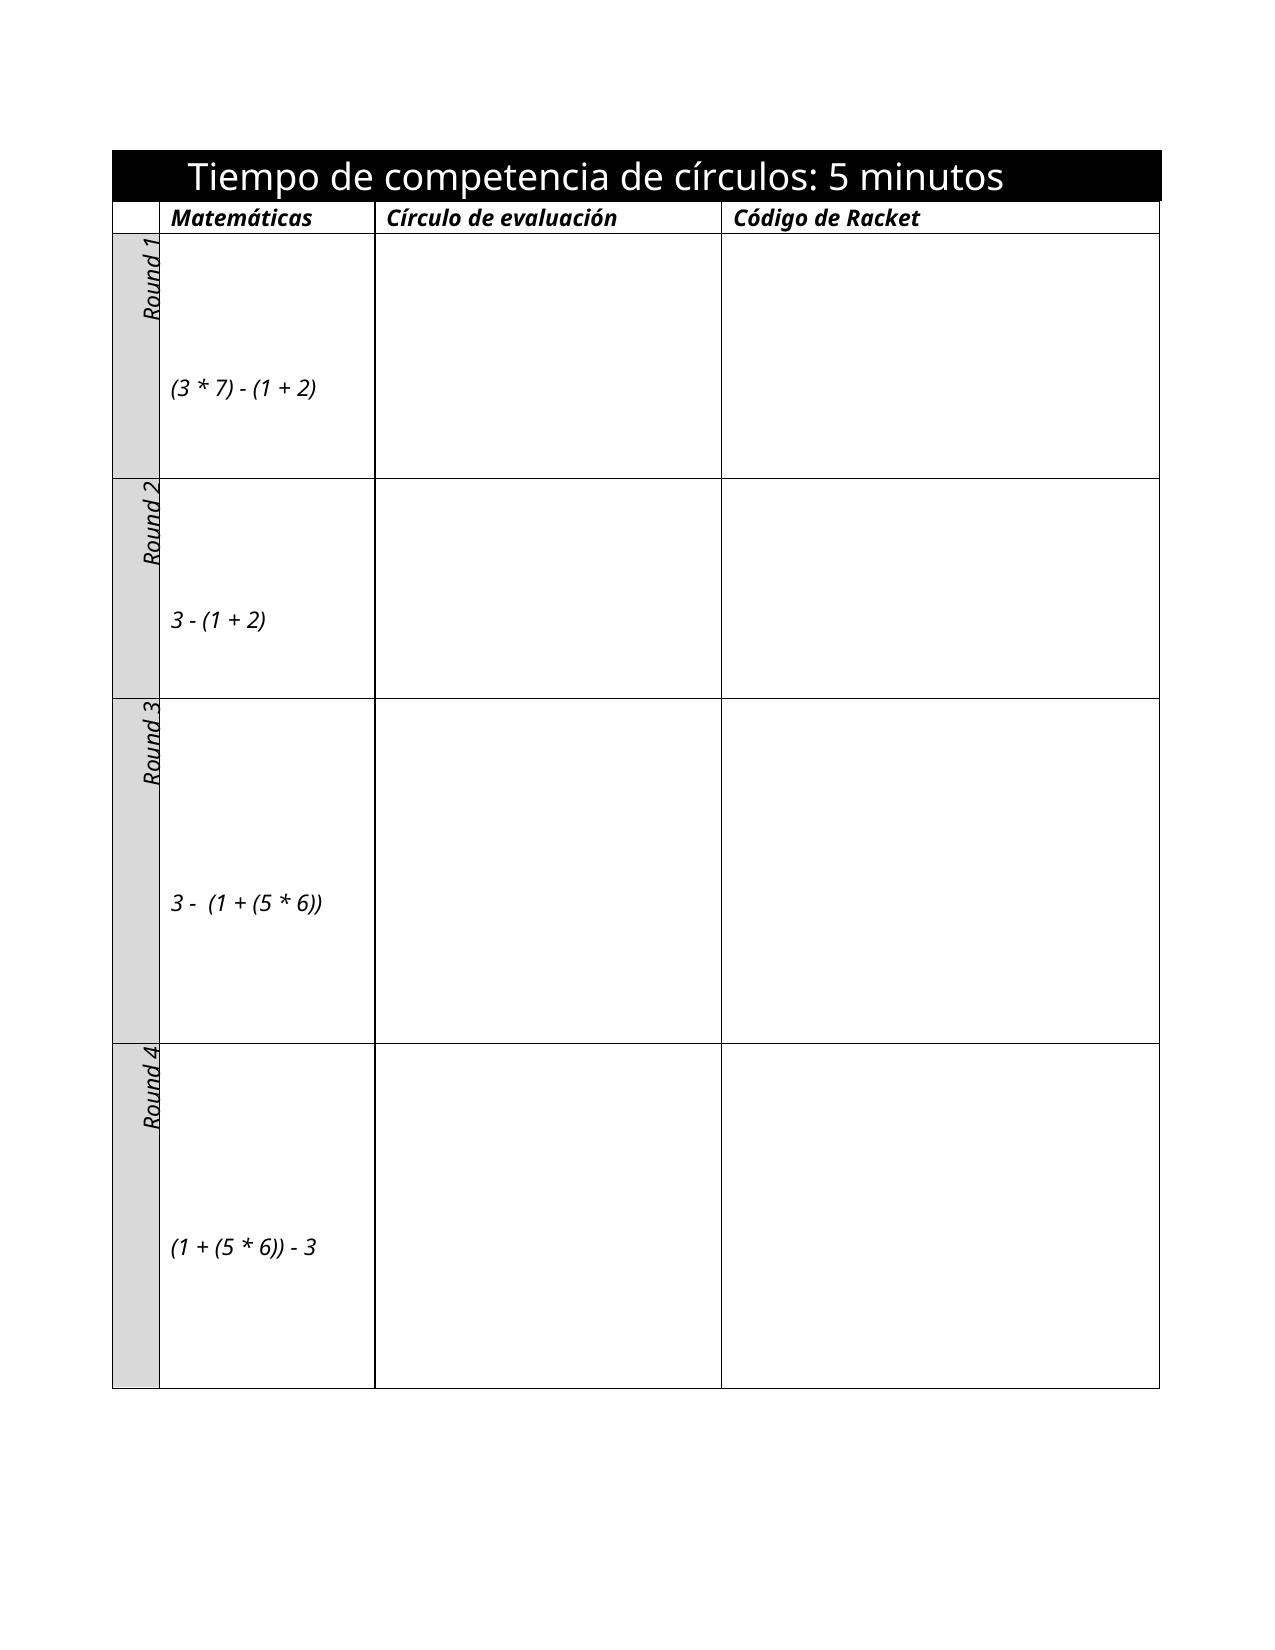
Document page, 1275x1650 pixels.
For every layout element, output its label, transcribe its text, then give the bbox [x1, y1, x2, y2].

table_cell [376, 479, 721, 698]
table_cell (3 * 7) - (1 + 2) [160, 234, 374, 478]
table_header [113, 202, 159, 233]
table_cell [376, 234, 721, 478]
table_cell (1 + (5 * 6)) - 3 [160, 1044, 374, 1387]
table_cell [376, 1044, 721, 1387]
table_cell [722, 479, 1159, 698]
table_header Código de Racket [722, 202, 1159, 233]
table_header Círculo de evaluación [376, 202, 721, 233]
table_cell Round 4 [113, 1044, 159, 1387]
table_cell Round 2 [113, 479, 159, 698]
table_cell 3 - (1 + (5 * 6)) [160, 699, 374, 1043]
subtitle Tiempo de competencia de círculos: 5 minutos [112, 150, 1162, 201]
table_cell Round 1 [113, 234, 159, 478]
table_header Matemáticas [160, 202, 374, 233]
table_cell Round 3 [113, 699, 159, 1043]
table_cell [722, 1044, 1159, 1387]
table_cell [722, 234, 1159, 478]
table_cell [376, 699, 721, 1043]
table_cell [722, 699, 1159, 1043]
table_cell 3 - (1 + 2) [160, 479, 374, 698]
